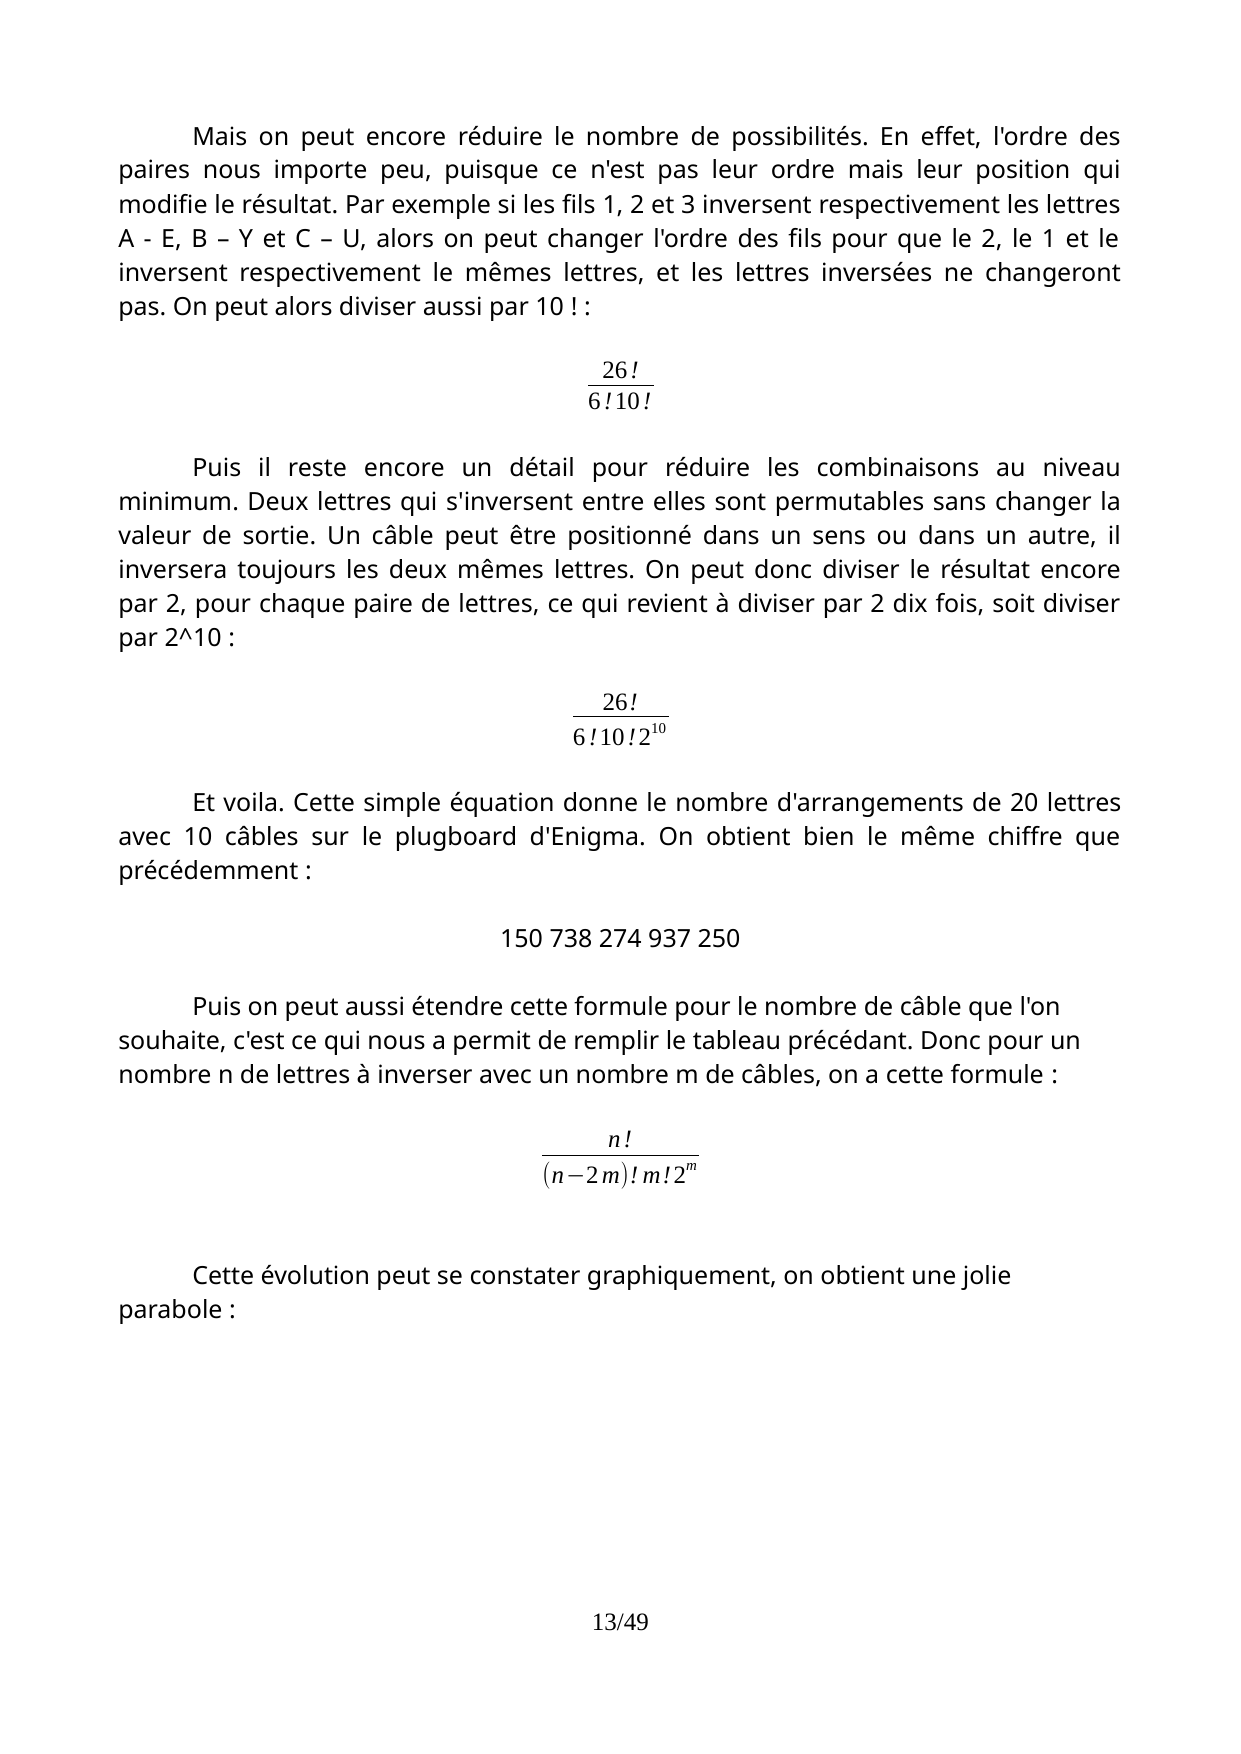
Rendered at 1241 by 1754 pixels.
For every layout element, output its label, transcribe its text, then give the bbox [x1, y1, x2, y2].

text Et voila. Cette simple équation donne le nombre d'arrangements de 20 lettres avec 10 câbles sur le plugboard d'Enigma. On obtient bien le même chiffre que précédemment : [118, 784, 1122, 887]
text 150 738 274 937 250 [118, 921, 1122, 955]
text Cette évolution peut se constater graphiquement, on obtient une jolie parabole : [118, 1258, 1122, 1326]
text Mais on peut encore réduire le nombre de possibilités. En effet, l'ordre des paires nous importe peu, puisque ce n'est pas leur ordre mais leur position qui modifie le résultat. Par exemple si les fils 1, 2 et 3 inversent respectivement les lettres A - E, B – Y et C – U, alors on peut changer l'ordre des fils pour que le 2, le 1 et le inversent respectivement le mêmes lettres, et les lettres inversées ne changeront pas. On peut alors diviser aussi par 10 ! : [118, 118, 1122, 322]
text Puis on peut aussi étendre cette formule pour le nombre de câble que l'on souhaite, c'est ce qui nous a permit de remplir le tableau précédant. Donc pour un nombre n de lettres à inverser avec un nombre m de câbles, on a cette formule : [118, 989, 1122, 1091]
text Puis il reste encore un détail pour réduire les combinaisons au niveau minimum. Deux lettres qui s'inversent entre elles sont permutables sans changer la valeur de sortie. Un câble peut être positionné dans un sens ou dans un autre, il inversera toujours les deux mêmes lettres. On peut donc diviser le résultat encore par 2, pour chaque paire de lettres, ce qui revient à diviser par 2 dix fois, soit diviser par 2^10 : [118, 449, 1122, 654]
